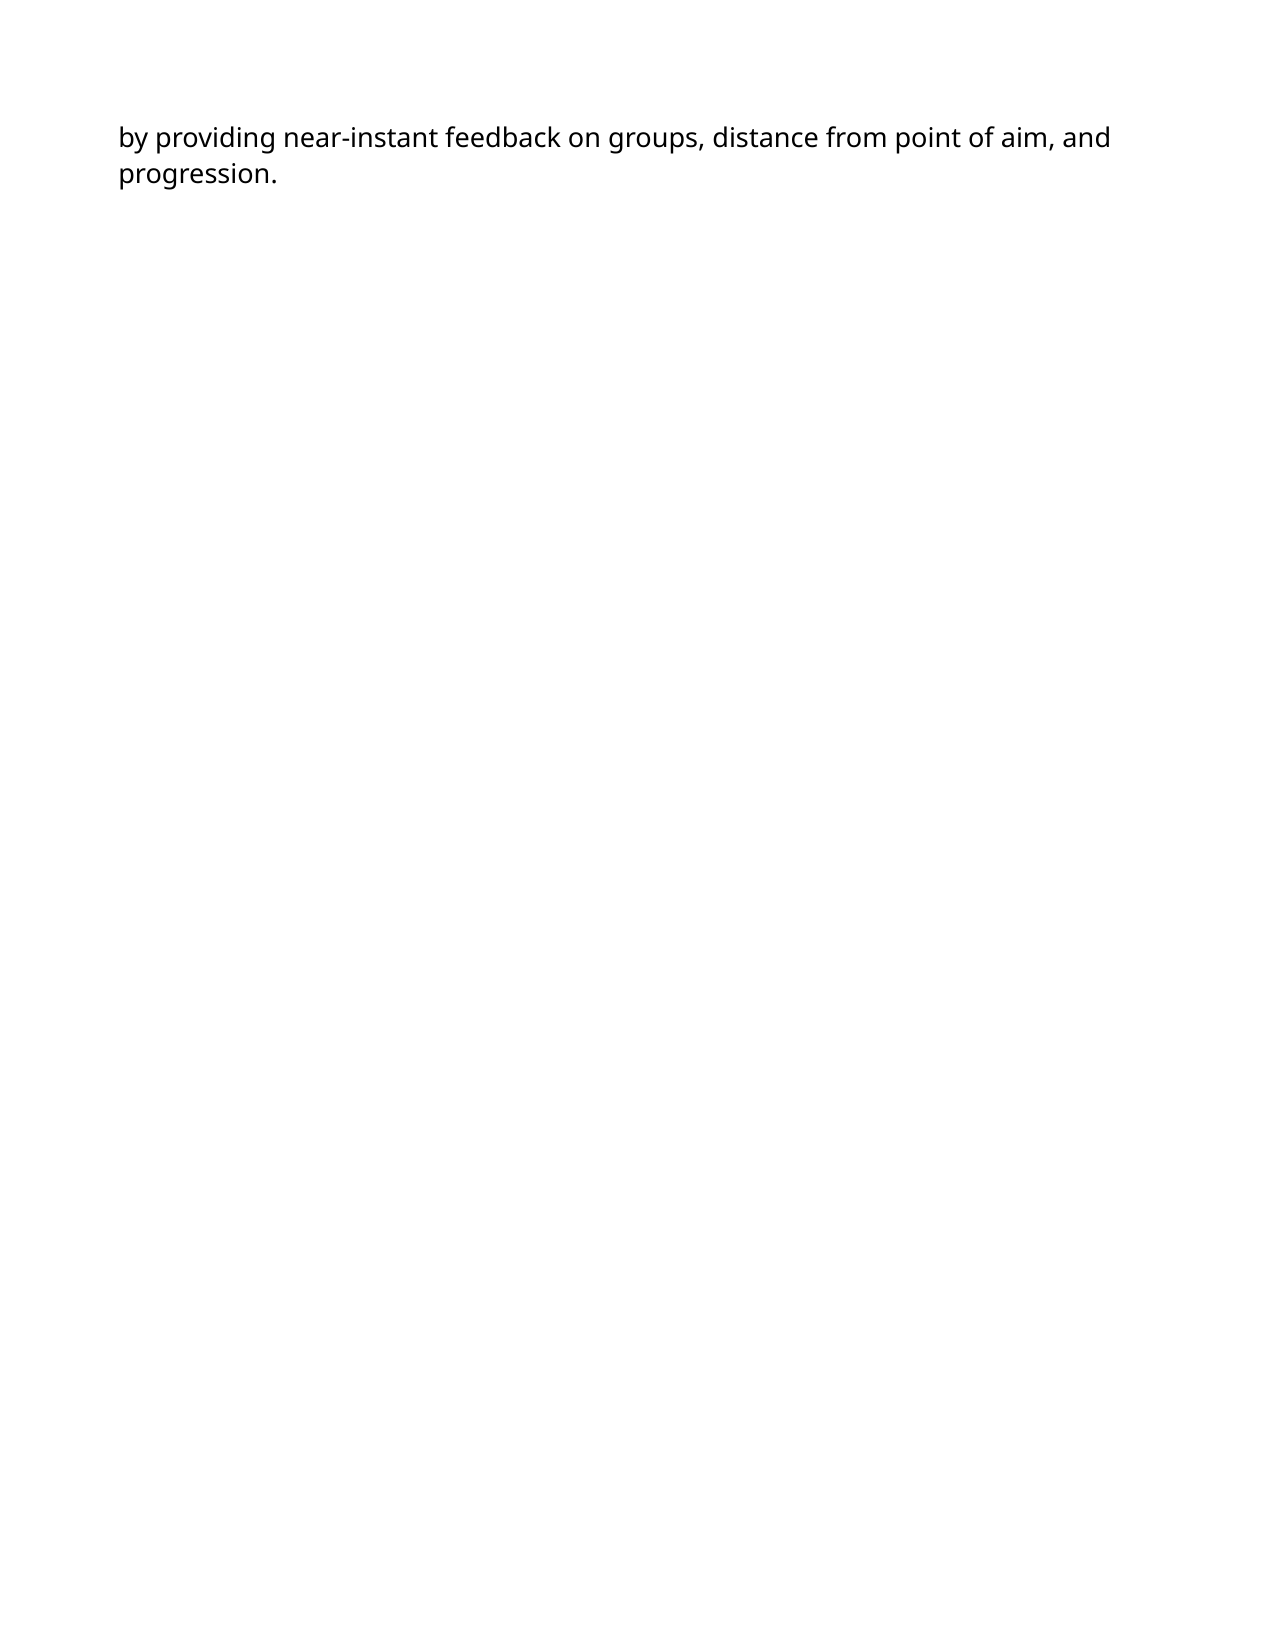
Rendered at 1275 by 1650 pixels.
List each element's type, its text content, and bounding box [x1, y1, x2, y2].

text by providing near-instant feedback on groups, distance from point of aim, and progression. [118, 118, 1157, 192]
